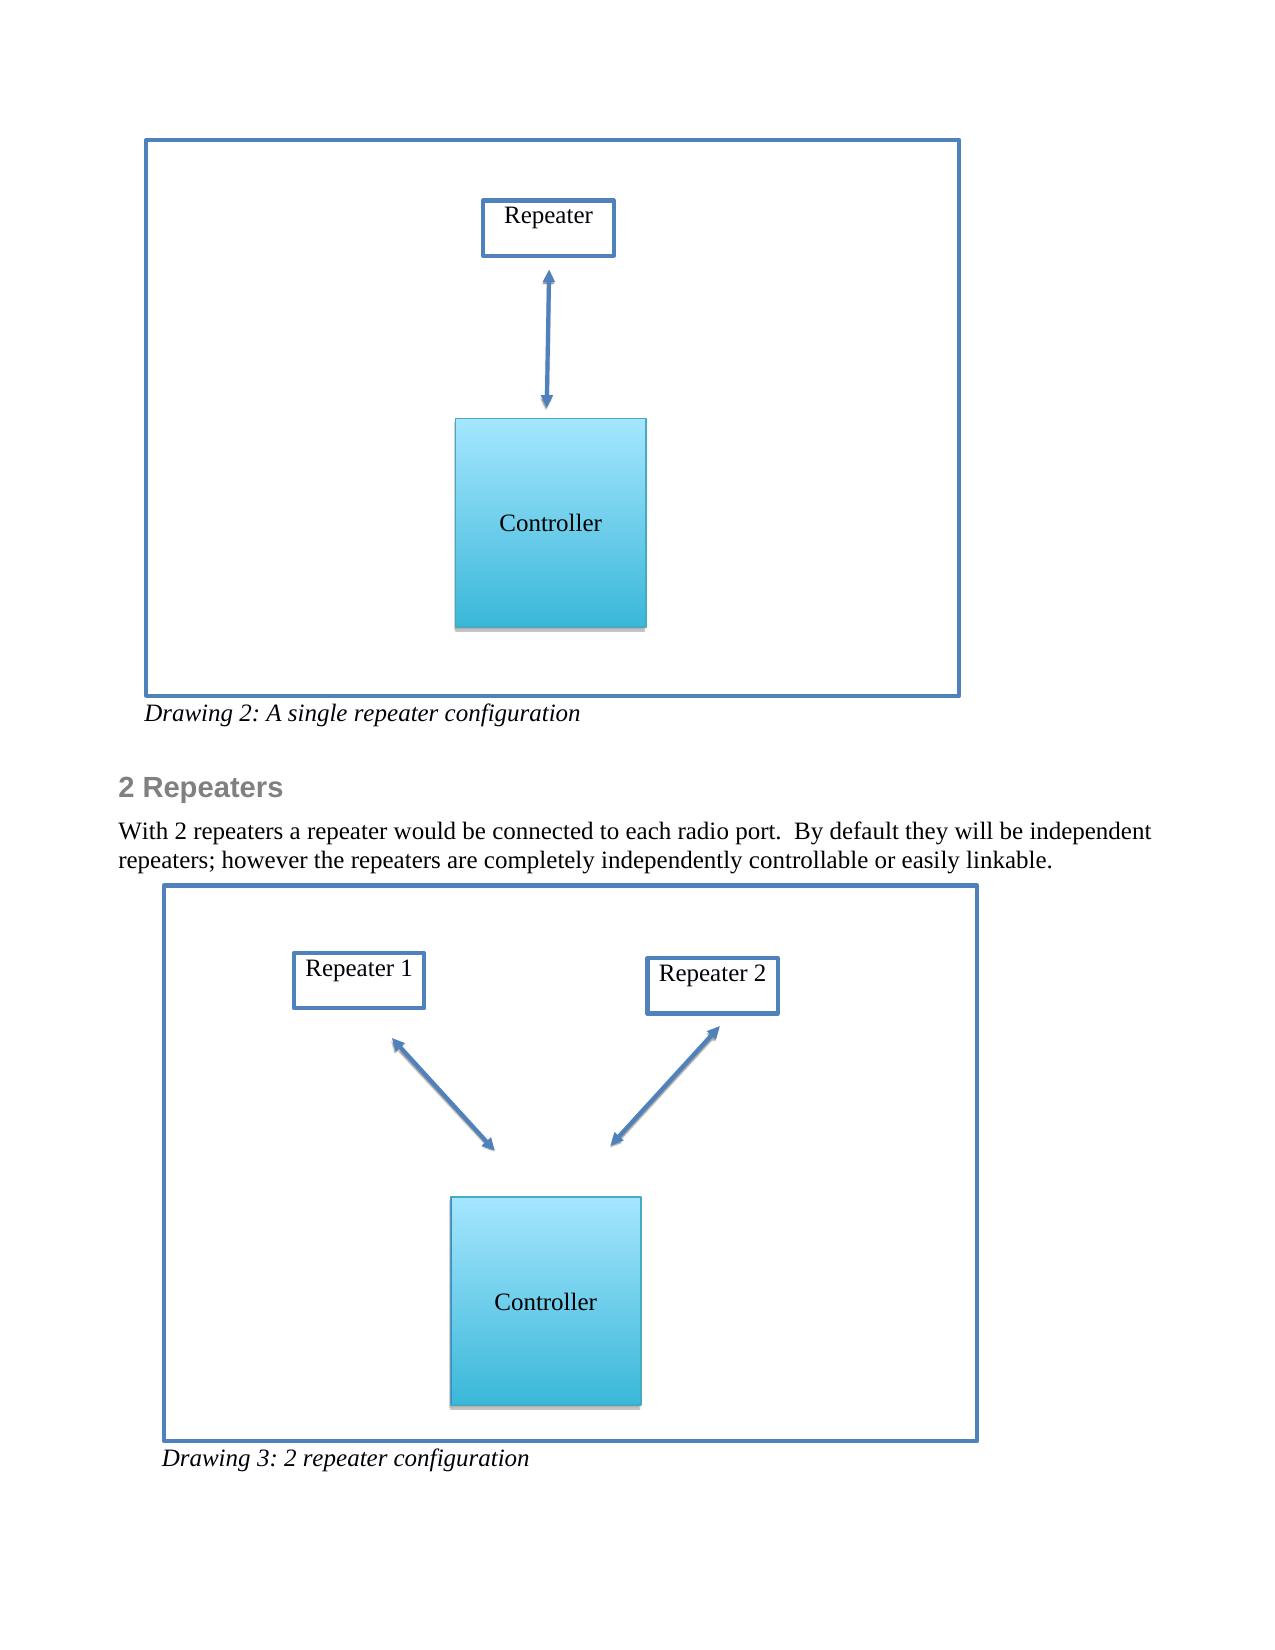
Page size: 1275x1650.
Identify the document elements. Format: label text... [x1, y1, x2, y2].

text Drawing 3: 2 repeater configuration [162, 1443, 979, 1472]
subtitle 2 Repeaters [118, 770, 1157, 803]
text With 2 repeaters a repeater would be connected to each radio port. By default they will be independent [118, 816, 1157, 845]
text Drawing 2: A single repeater configuration [144, 152, 962, 727]
text repeaters; however the repeaters are completely independently controllable or easily linkable. [118, 845, 1157, 873]
